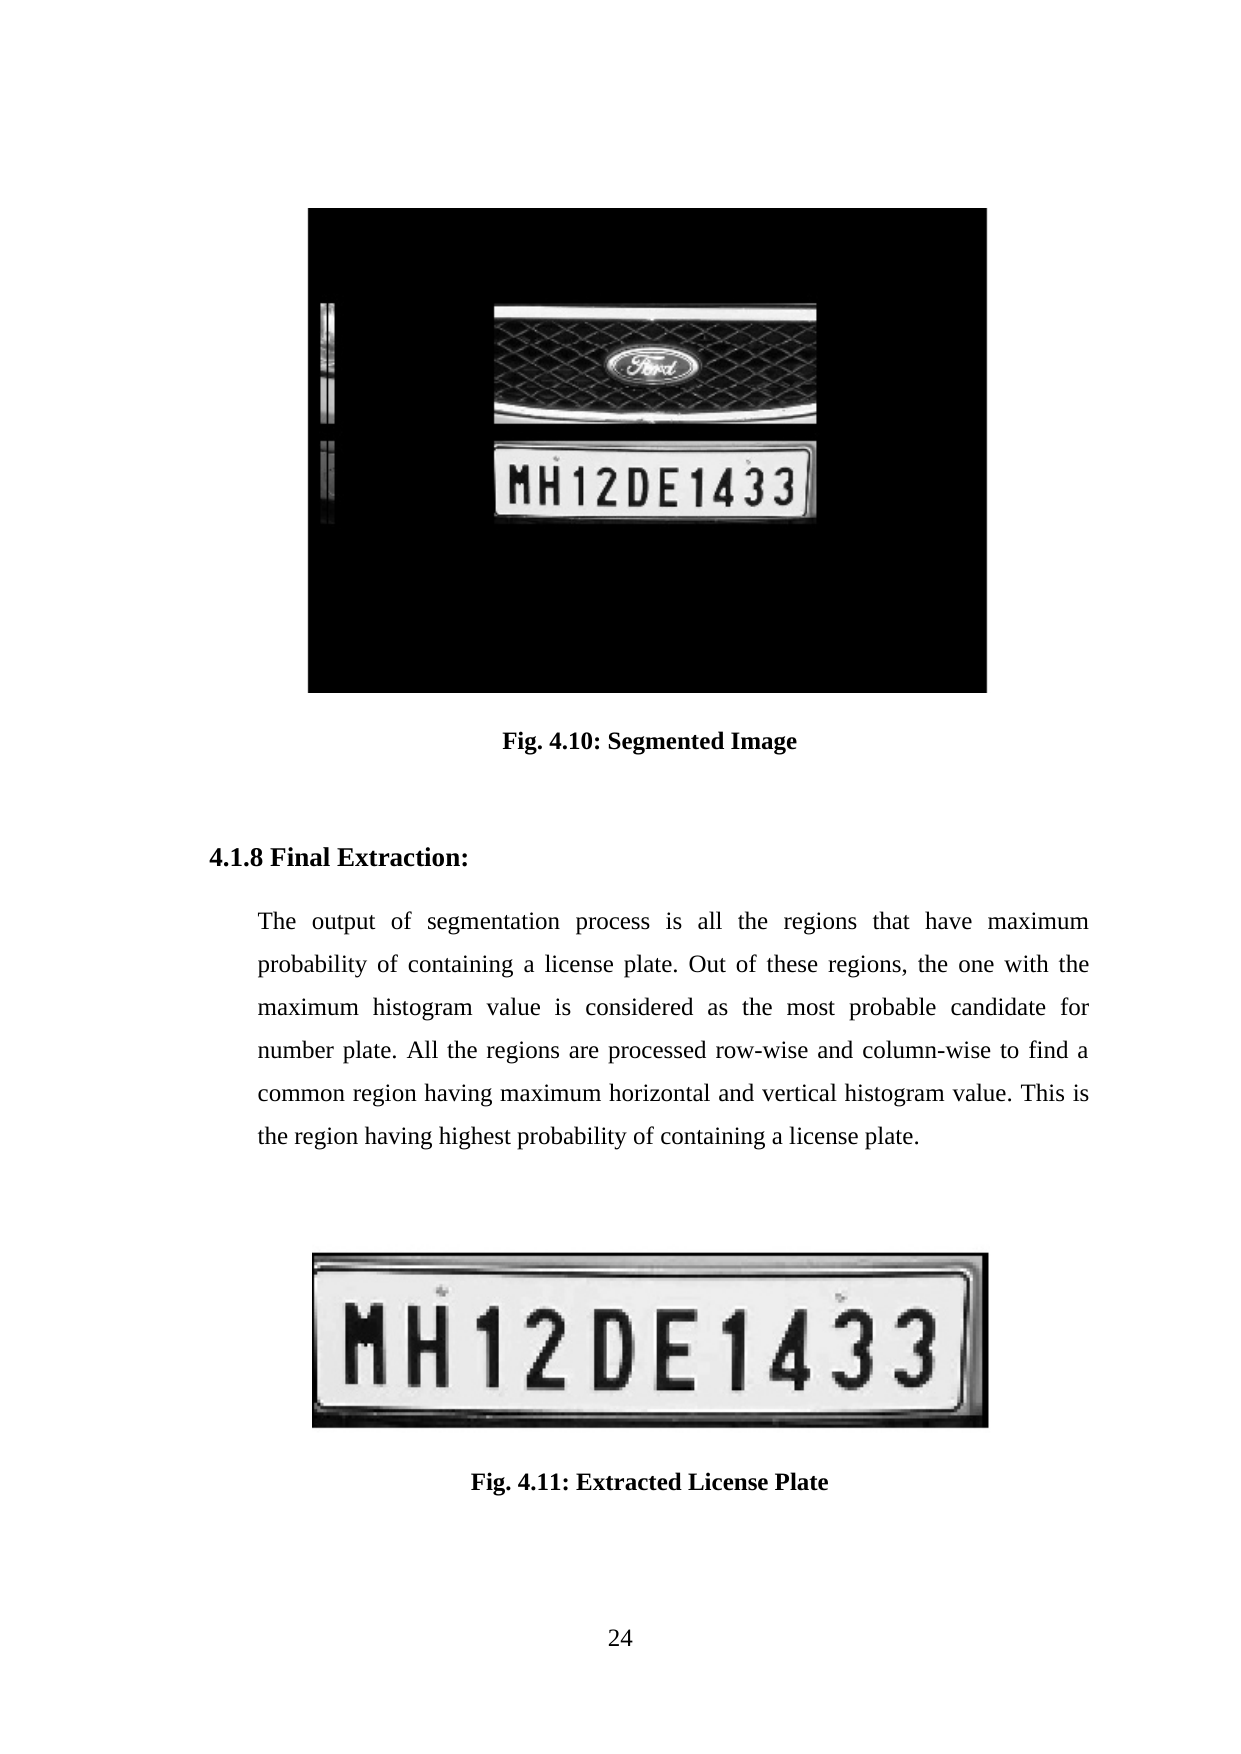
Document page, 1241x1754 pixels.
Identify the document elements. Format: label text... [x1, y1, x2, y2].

list The output of segmentation process is all the regions that have maximum probability of containing a license plate. Out of these regions, the one with the maximum histogram value is considered as the most probable candidate for number plate. All the regions are processed row-wise and column-wise to find a common region having maximum horizontal and vertical histogram value. This is the region having highest probability of containing a license plate. [257, 906, 1090, 1150]
picture [307, 208, 996, 693]
text 4.1.8 Final Extraction: [209, 841, 1090, 872]
list Fig. 4.10: Segmented Image [209, 726, 1090, 755]
text Fig. 4.11: Extracted License Plate [209, 1467, 1090, 1496]
picture [312, 1226, 991, 1434]
